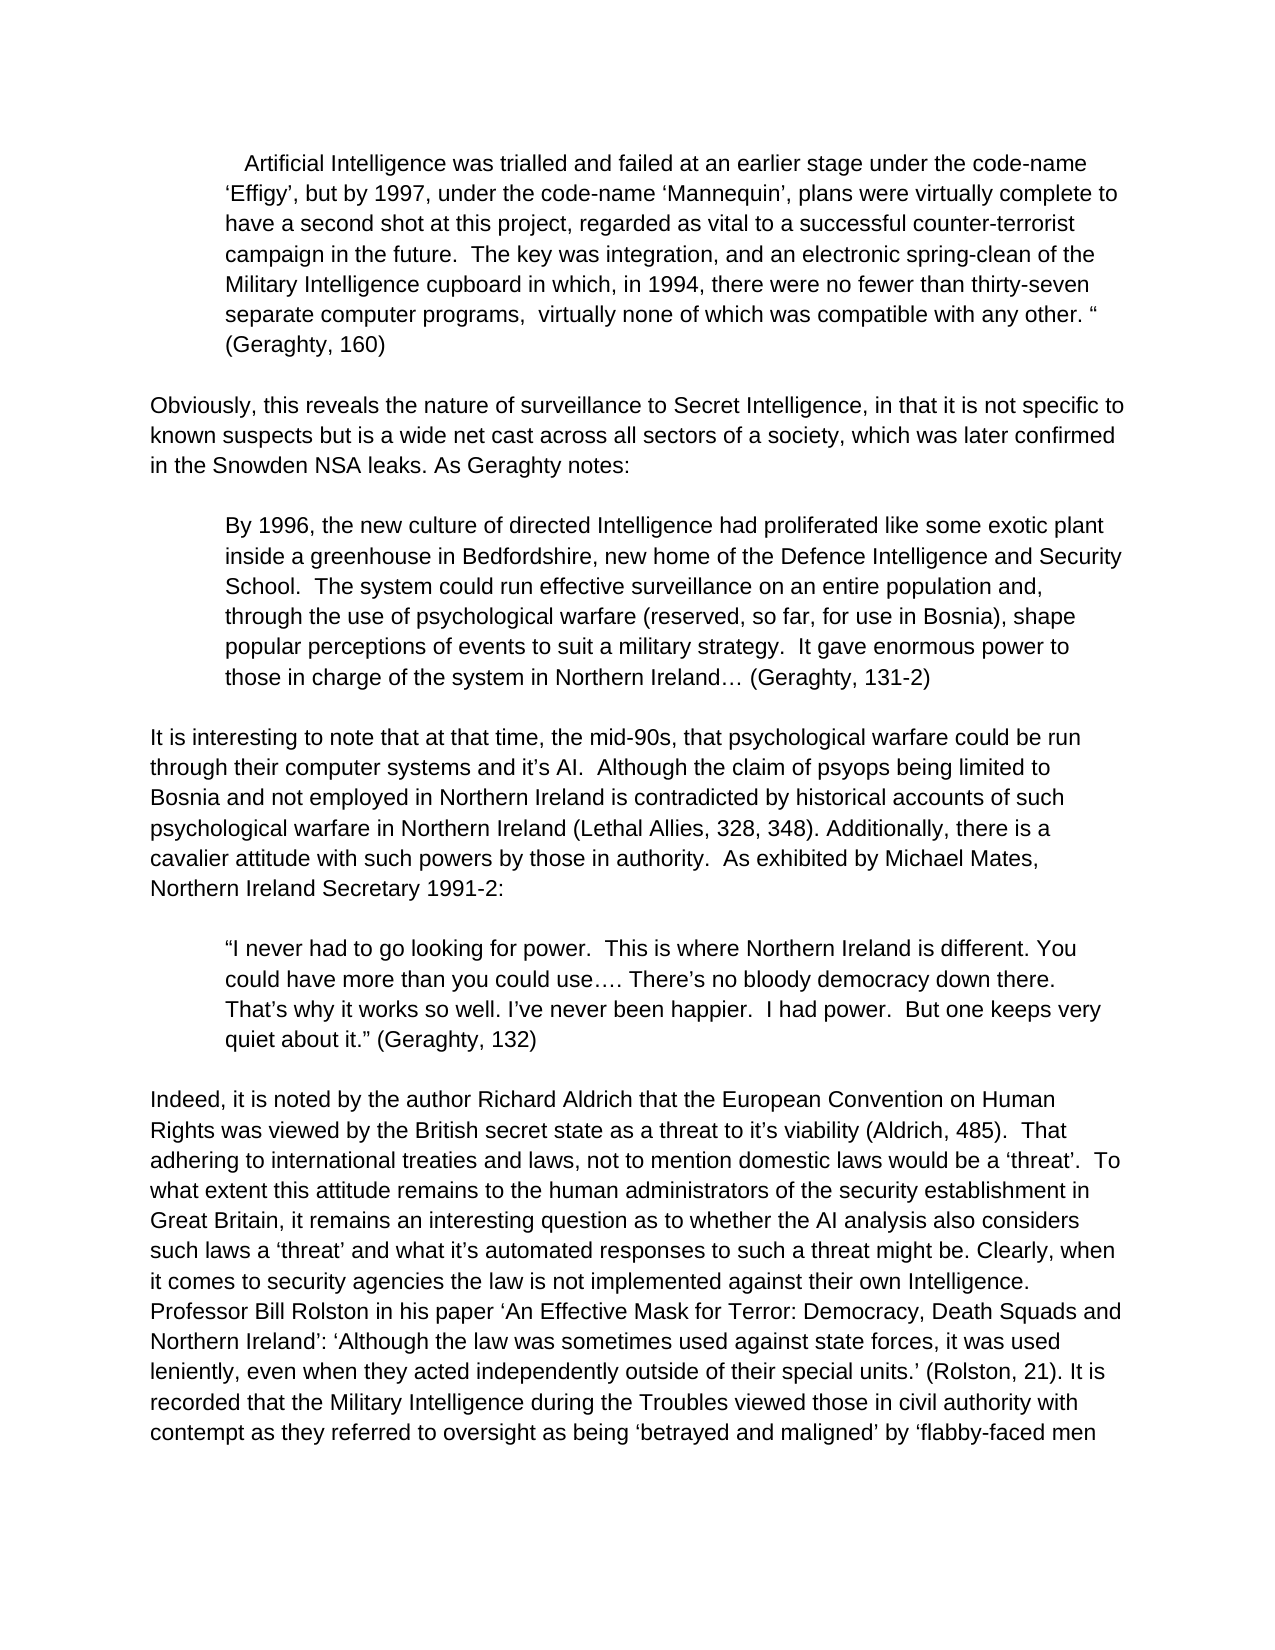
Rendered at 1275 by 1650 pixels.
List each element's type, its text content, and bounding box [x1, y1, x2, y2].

text By 1996, the new culture of directed Intelligence had proliferated like some exotic plant inside a greenhouse in Bedfordshire, new home of the Defence Intelligence and Security School. The system could run effective surveillance on an entire population and, through the use of psychological warfare (reserved, so far, for use in Bosnia), shape popular perceptions of events to suit a military strategy. It gave enormous power to those in charge of the system in Northern Ireland… (Geraghty, 131-2) [225, 512, 1125, 690]
text “I never had to go looking for power. This is where Northern Ireland is different. You could have more than you could use…. There’s no bloody democracy down there. That’s why it works so well. I’ve never been happier. I had power. But one keeps very quiet about it.” (Geraghty, 132) [225, 935, 1125, 1052]
text Indeed, it is noted by the author Richard Aldrich that the European Convention on Human Rights was viewed by the British secret state as a threat to it’s viability (Aldrich, 485). That adhering to international treaties and laws, not to mention domestic laws would be a ‘threat’. To what extent this attitude remains to the human administrators of the security establishment in Great Britain, it remains an interesting question as to whether the AI analysis also considers such laws a ‘threat’ and what it’s automated responses to such a threat might be. Clearly, when it comes to security agencies the law is not implemented against their own Intelligence. Professor Bill Rolston in his paper ‘An Effective Mask for Terror: Democracy, Death Squads and Northern Ireland’: ‘Although the law was sometimes used against state forces, it was used leniently, even when they acted independently outside of their special units.’ (Rolston, 21). It is recorded that the Military Intelligence during the Troubles viewed those in civil authority with contempt as they referred to oversight as being ‘betrayed and maligned’ by ‘flabby-faced men [150, 1086, 1125, 1445]
text It is interesting to note that at that time, the mid-90s, that psychological warfare could be run through their computer systems and it’s AI. Although the claim of psyops being limited to Bosnia and not employed in Northern Ireland is contradicted by historical accounts of such psychological warfare in Northern Ireland (Lethal Allies, 328, 348). Additionally, there is a cavalier attitude with such powers by those in authority. As exhibited by Michael Mates, Northern Ireland Secretary 1991-2: [150, 724, 1125, 901]
text Artificial Intelligence was trialled and failed at an earlier stage under the code-name ‘Effigy’, but by 1997, under the code-name ‘Mannequin’, plans were virtually complete to have a second shot at this project, regarded as vital to a successful counter-terrorist campaign in the future. The key was integration, and an electronic spring-clean of the Military Intelligence cupboard in which, in 1994, there were no fewer than thirty-seven separate computer programs, virtually none of which was compatible with any other. “ (Geraghty, 160) [225, 150, 1125, 358]
text Obviously, this reveals the nature of surveillance to Secret Intelligence, in that it is not specific to known suspects but is a wide net cast across all sectors of a society, which was later confirmed in the Snowden NSA leaks. As Geraghty notes: [150, 392, 1125, 478]
